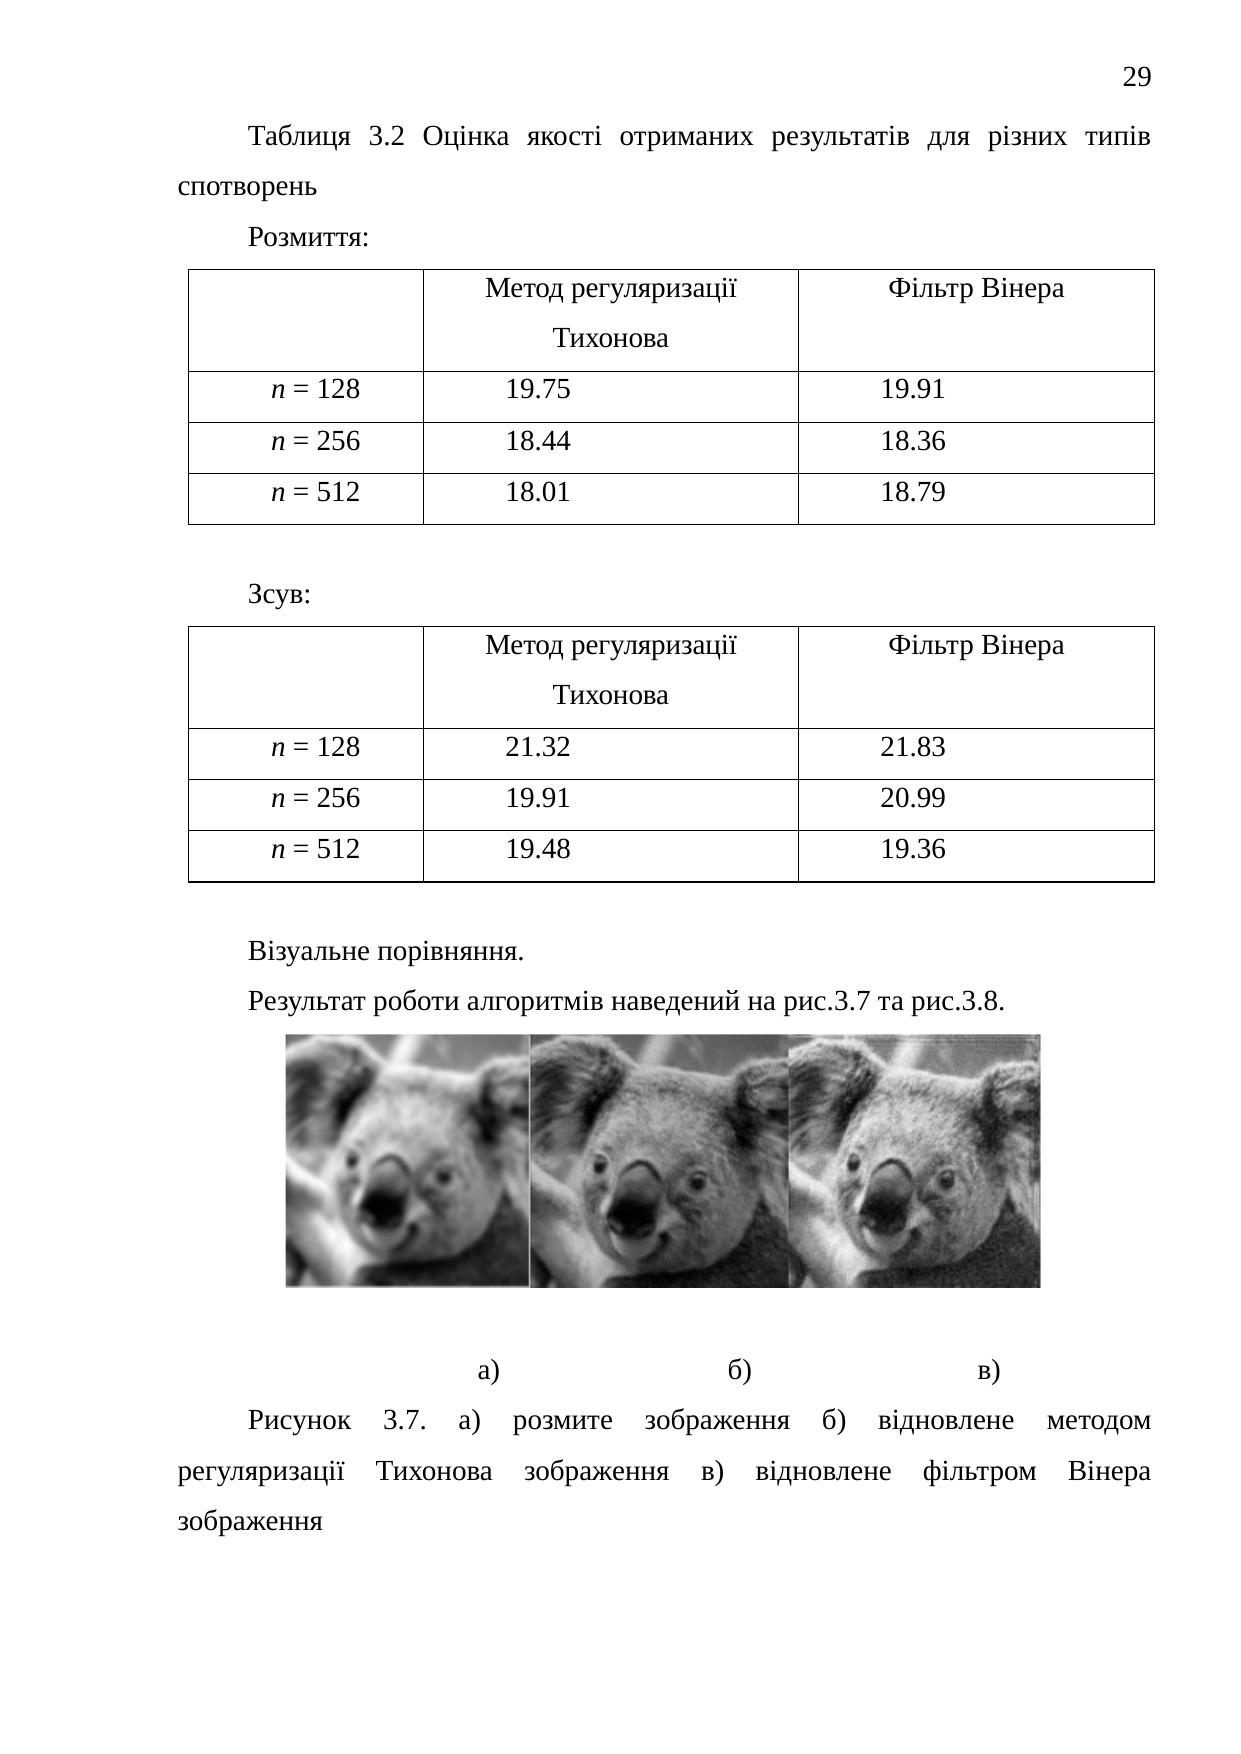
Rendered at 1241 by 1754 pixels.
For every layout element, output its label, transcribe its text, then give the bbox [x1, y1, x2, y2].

table_header [189, 627, 423, 728]
table_cell n = 512 [189, 831, 423, 881]
text Розмиття: [177, 219, 1152, 252]
text Таблиця 3.2 Оцінка якості отриманих результатів для різних типів спотворень [177, 118, 1152, 202]
table_header Метод регуляризації Тихонова [424, 270, 798, 371]
table_cell 19.75 [424, 372, 798, 422]
table_cell 20.99 [799, 780, 1154, 830]
text Зсув: [177, 576, 1152, 609]
table_cell 19.91 [799, 372, 1154, 422]
table_cell 18.36 [799, 423, 1154, 473]
table_header Фільтр Вінера [799, 270, 1154, 371]
table_cell 18.44 [424, 423, 798, 473]
table_cell 19.48 [424, 831, 798, 881]
table_cell 18.01 [424, 474, 798, 524]
table_cell 21.32 [424, 729, 798, 779]
picture [285, 1033, 1044, 1288]
table_cell n = 512 [189, 474, 423, 524]
table_cell n = 128 [189, 729, 423, 779]
table_cell 18.79 [799, 474, 1154, 524]
table_cell 19.36 [799, 831, 1154, 881]
table_header Метод регуляризації Тихонова [424, 627, 798, 728]
text Рисунок 3.7. а) розмите зображення б) відновлене методом регуляризації Тихонова зображення в) відновлене фільтром Вінера зображення [177, 1402, 1152, 1536]
table_header [189, 270, 423, 371]
text Візуальне порівняння. [177, 933, 1152, 966]
text а) б) в) [177, 1352, 1152, 1386]
table_cell n = 256 [189, 780, 423, 830]
table_cell n = 128 [189, 372, 423, 422]
table_cell 19.91 [424, 780, 798, 830]
table_cell 21.83 [799, 729, 1154, 779]
table_header Фільтр Вінера [799, 627, 1154, 728]
table_cell n = 256 [189, 423, 423, 473]
text Результат роботи алгоритмів наведений на рис.3.7 та рис.3.8. [177, 983, 1152, 1017]
